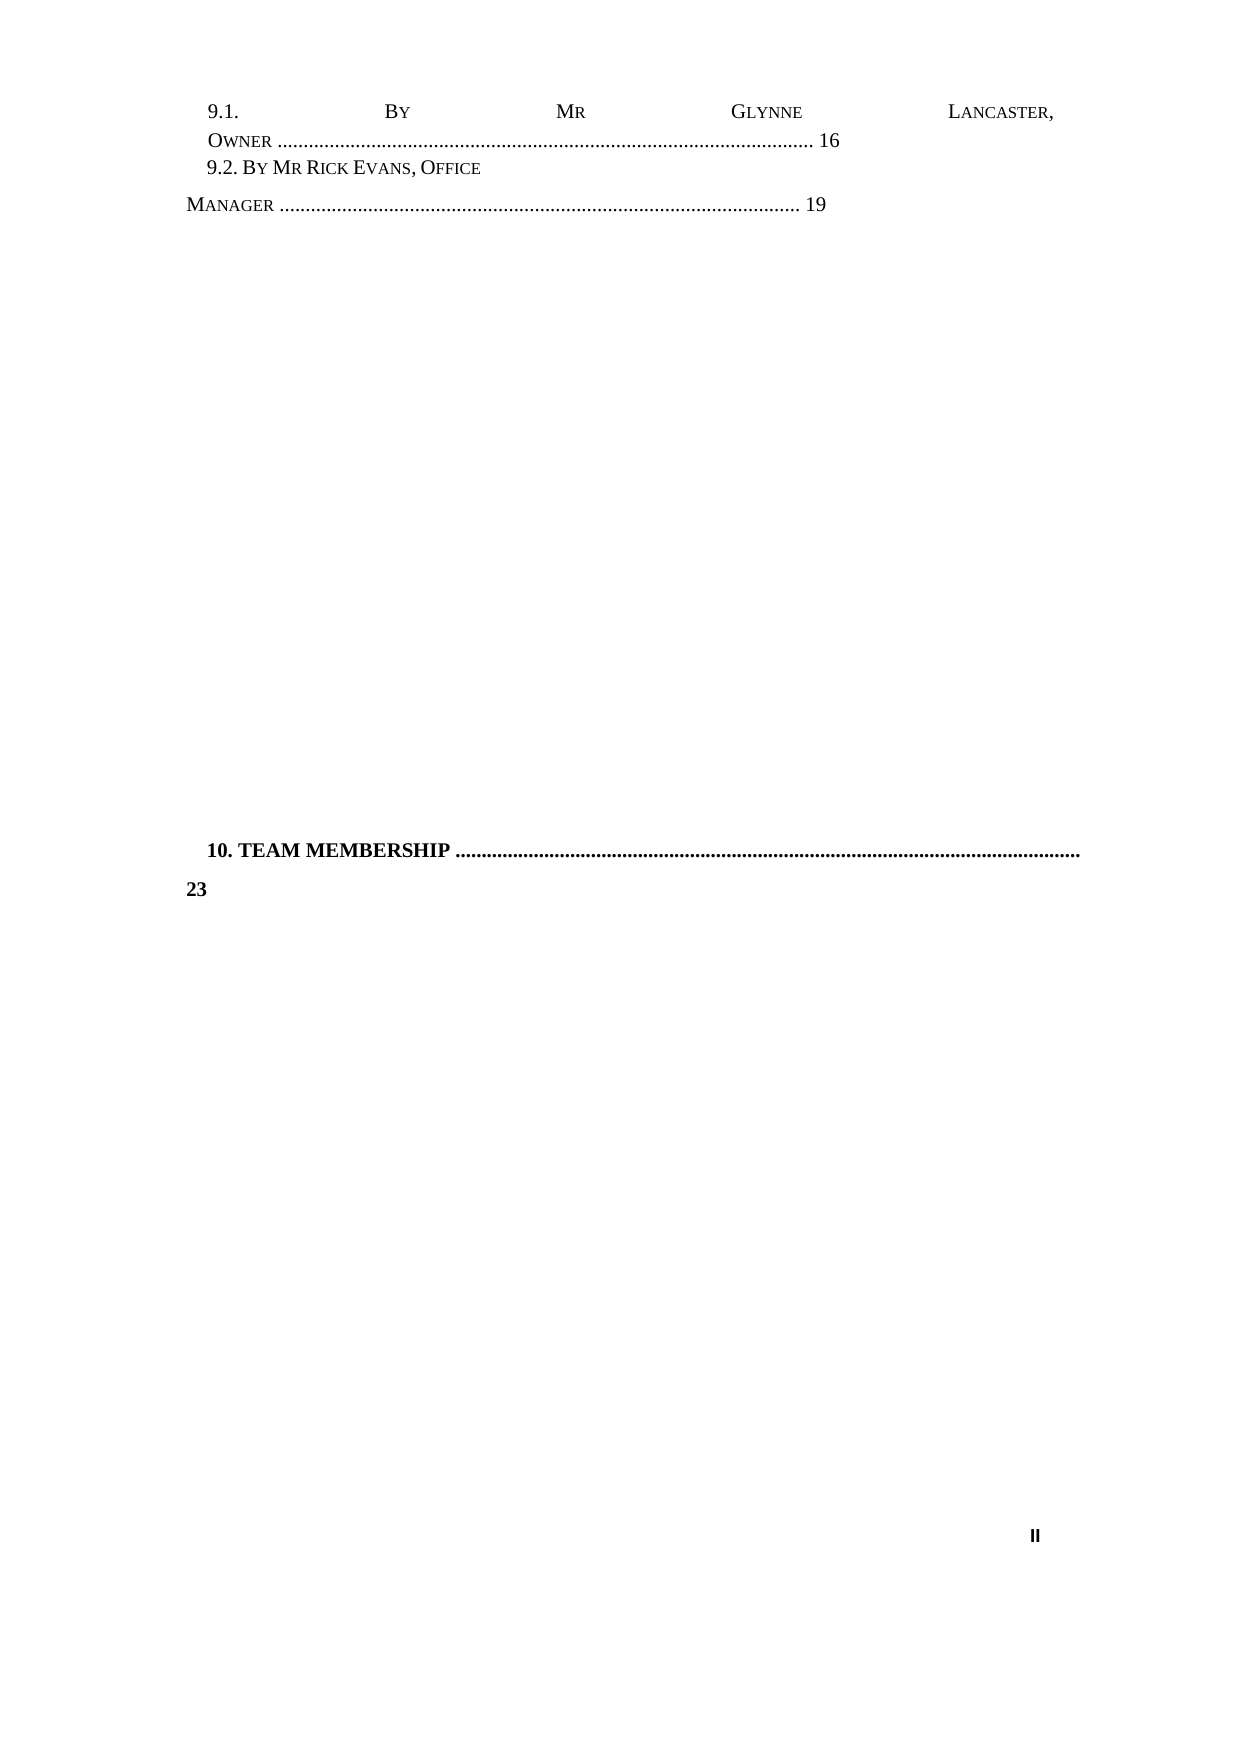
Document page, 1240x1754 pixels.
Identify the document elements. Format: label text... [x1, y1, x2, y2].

text II [187, 1520, 1114, 1548]
text 9.2. BY MR RICK EVANS, OFFICE MANAGER .................................................................................................... 19 [186, 155, 1082, 217]
text 10. TEAM MEMBERSHIP ........................................................................................................................ 23 [186, 835, 1082, 902]
subtitle 9.1. BY MR GLYNNE LANCASTER, OWNER ....................................................................................................... 16 [208, 99, 1054, 153]
